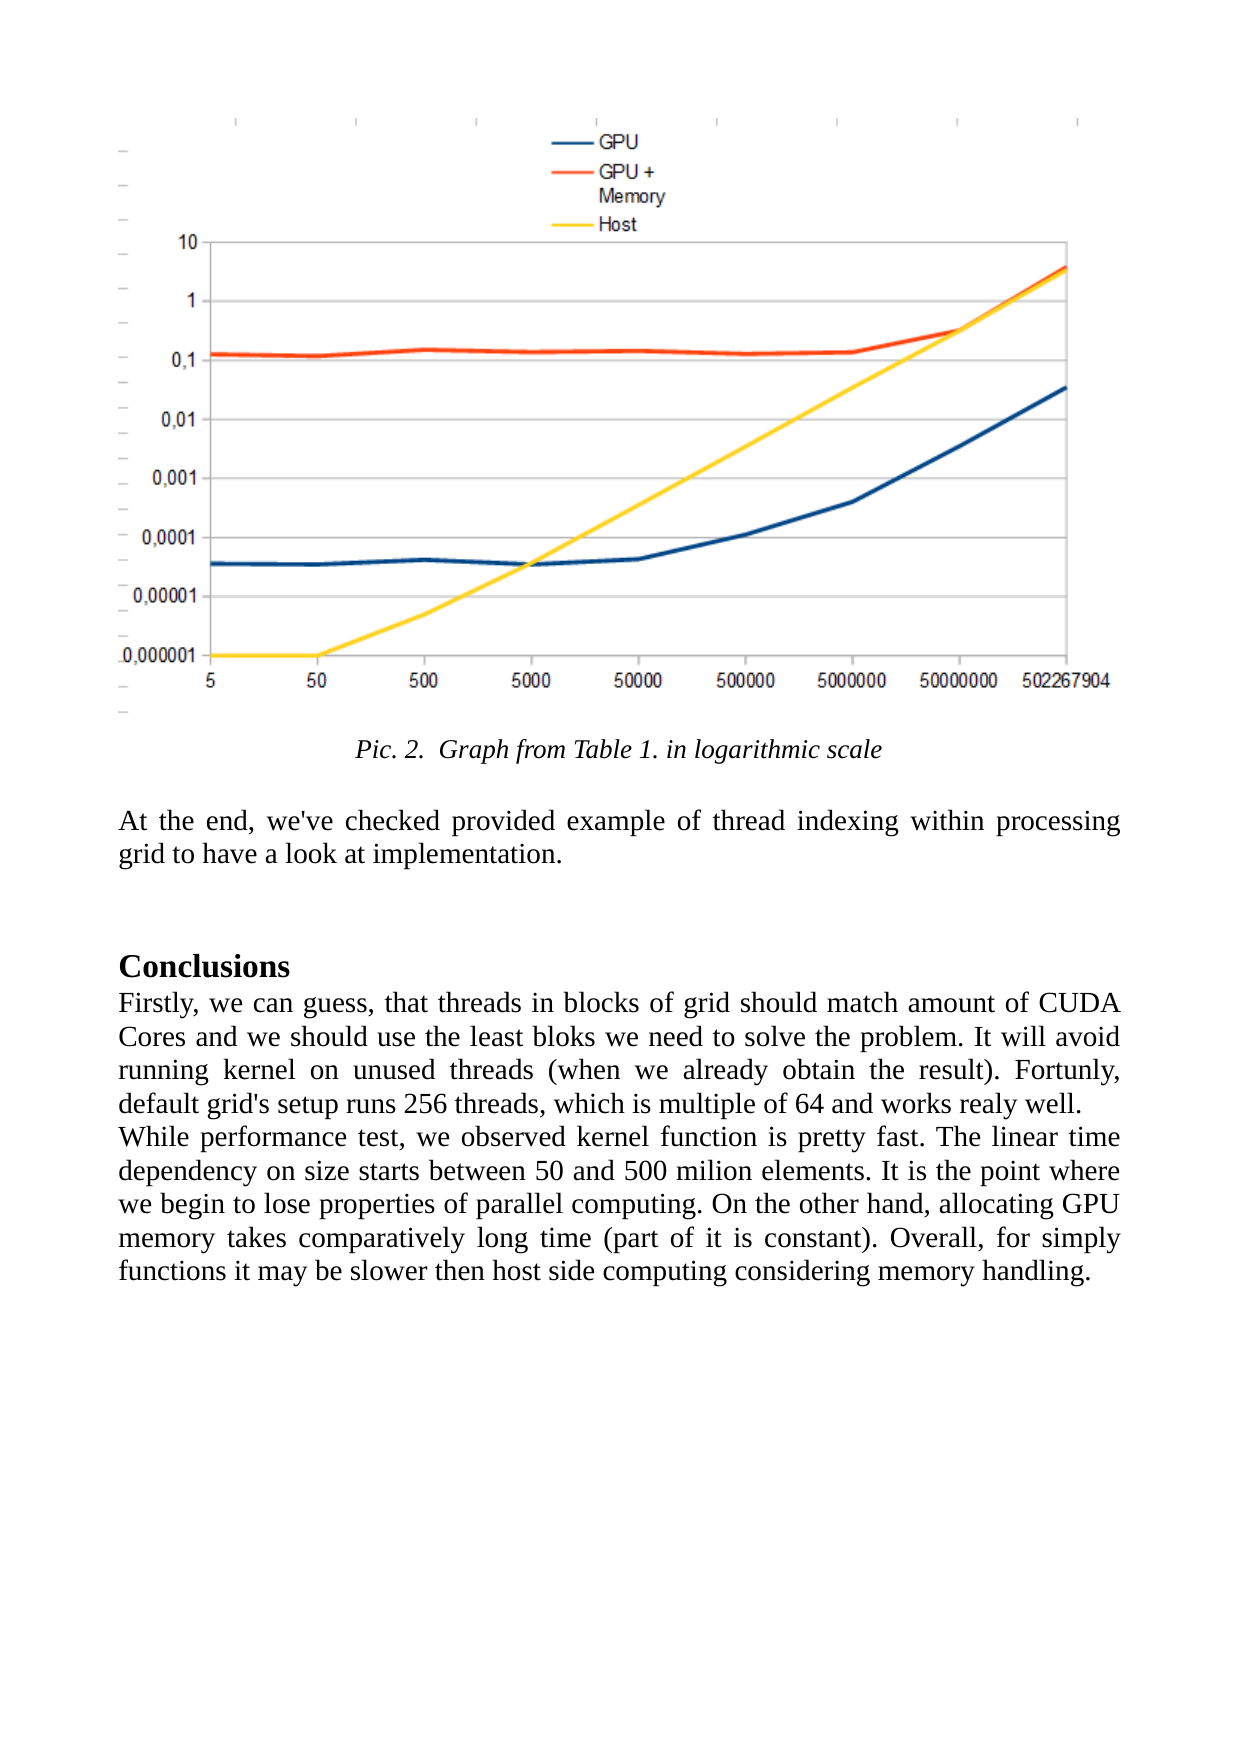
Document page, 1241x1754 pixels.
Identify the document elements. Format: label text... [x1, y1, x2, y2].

text Pic. 2. Graph from Table 1. in logarithmic scale [118, 734, 1122, 765]
text Firstly, we can guess, that threads in blocks of grid should match amount of CUDA Cores and we should use the least bloks we need to solve the problem. It will avoid running kernel on unused threads (when we already obtain the result). Fortunly, default grid's setup runs 256 threads, which is multiple of 64 and works realy well. [118, 985, 1122, 1119]
text At the end, we've checked provided example of thread indexing within processing grid to have a look at implementation. [118, 803, 1122, 870]
text While performance test, we observed kernel function is pretty fast. The linear time dependency on size starts between 50 and 500 milion elements. It is the point where we begin to lose properties of parallel computing. On the other hand, allocating GPU memory takes comparatively long time (part of it is constant). Overall, for simply functions it may be slower then host side computing considering memory handling. [118, 1119, 1122, 1287]
text Conclusions [118, 947, 1122, 985]
